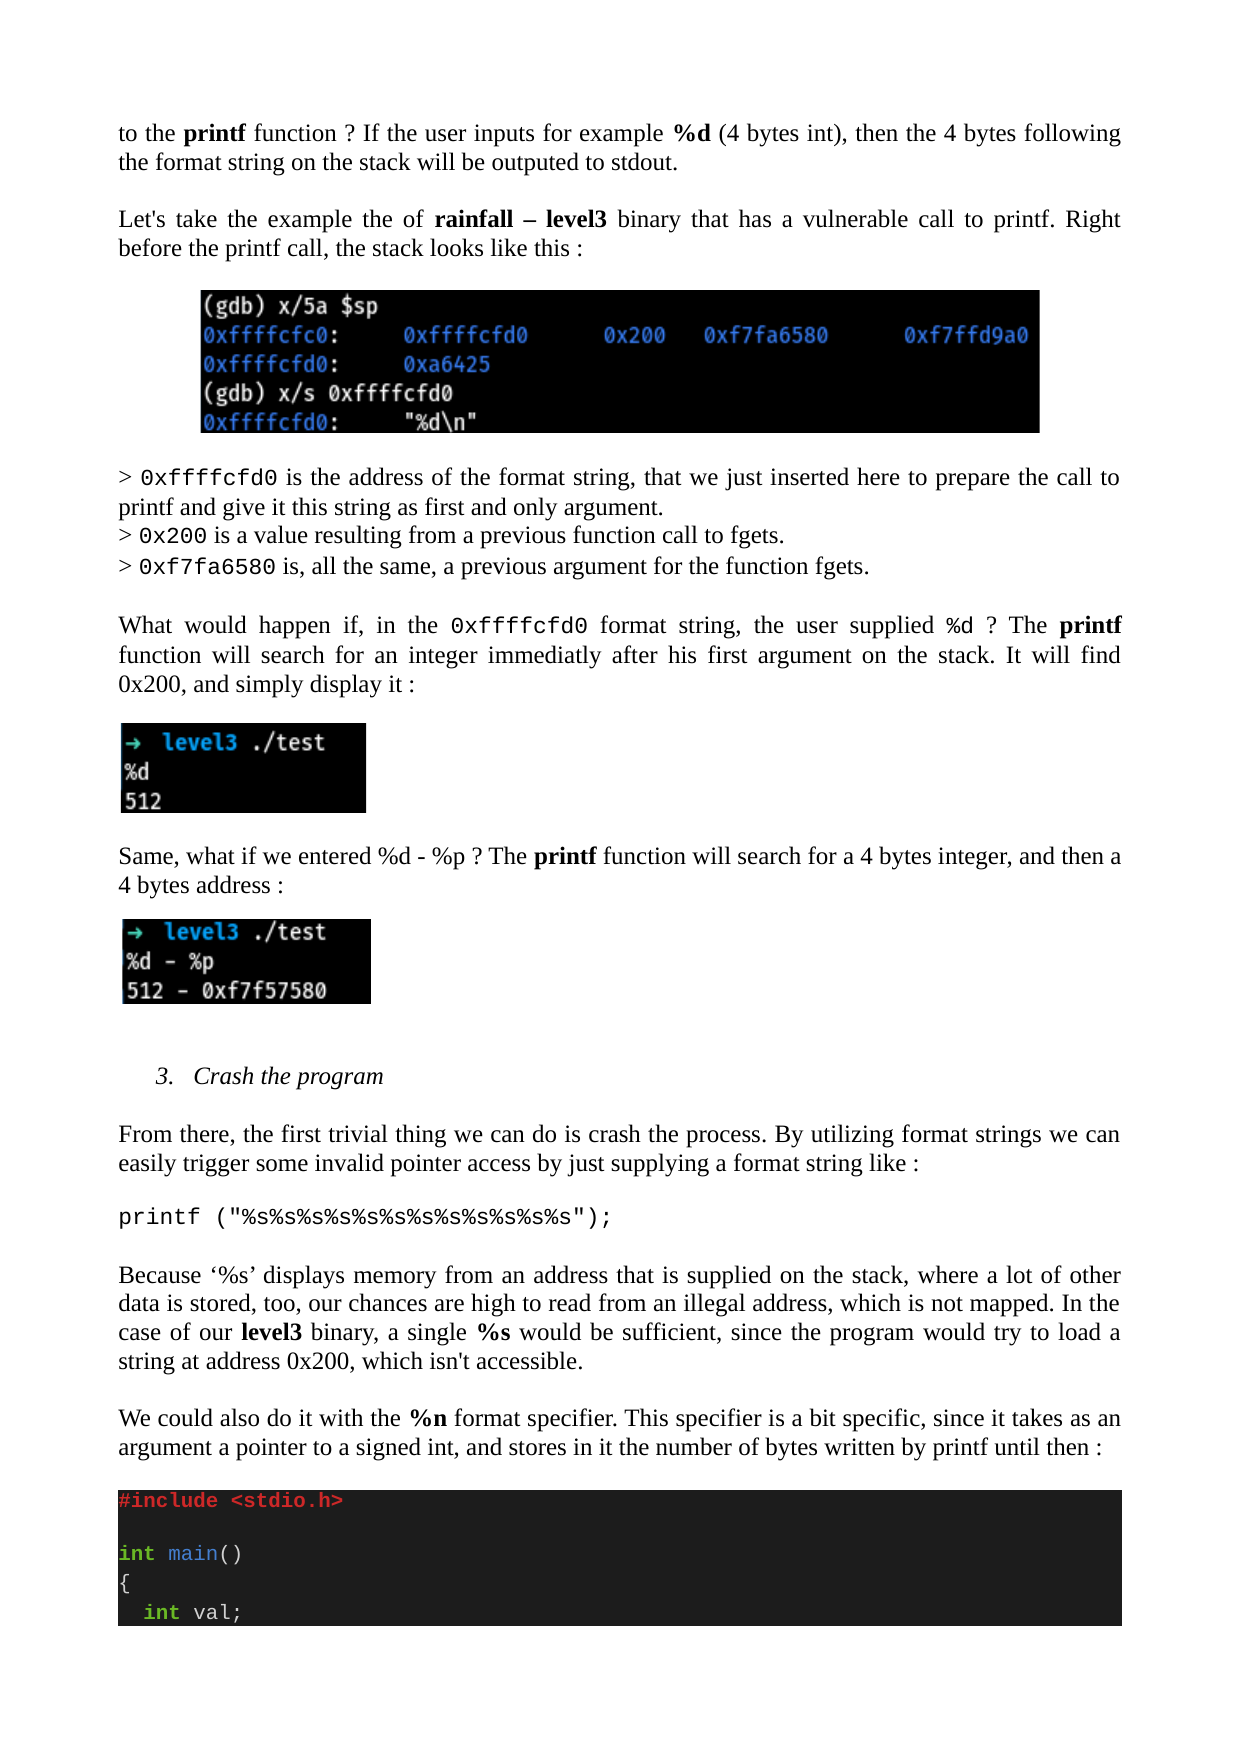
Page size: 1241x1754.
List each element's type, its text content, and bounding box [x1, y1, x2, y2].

text int main() [118, 1543, 1122, 1567]
text { [118, 1572, 1122, 1596]
text #include <stdio.h> [118, 1490, 1122, 1513]
list Crash the program [156, 1061, 1122, 1090]
text int val; [118, 1602, 1122, 1626]
text What would happen if, in the 0xffffcfd0 format string, the user supplied %d ? The printf function will search for an integer immediatly after his first argument on the stack. It will find 0x200, and simply display it : [118, 610, 1122, 697]
text From there, the first trivial thing we can do is crash the process. By utilizing format strings we can easily trigger some invalid pointer access by just supplying a format string like : [118, 1119, 1122, 1176]
text to the printf function ? If the user inputs for example %d (4 bytes int), then the 4 bytes following the format string on the stack will be outputed to stdout. [118, 118, 1122, 176]
text Because ‘%s’ displays memory from an address that is supplied on the stack, where a lot of other data is stored, too, our chances are high to read from an illegal address, which is not mapped. In the case of our level3 binary, a single %s would be sufficient, since the program would try to load a string at address 0x200, which isn't accessible. [118, 1260, 1122, 1375]
text Same, what if we entered %d - %p ? The printf function will search for a 4 bytes integer, and then a 4 bytes address : [118, 841, 1122, 898]
text > 0x200 is a value resulting from a previous function call to fgets. [118, 521, 1122, 551]
text printf ("%s%s%s%s%s%s%s%s%s%s%s%s"); [118, 1205, 1122, 1231]
text We could also do it with the %n format specifier. This specifier is a bit specific, since it takes as an argument a pointer to a signed int, and stores in it the number of bytes written by printf until then : [118, 1403, 1122, 1461]
text > 0xffffcfd0 is the address of the format string, that we just inserted here to prepare the call to printf and give it this string as first and only argument. [118, 462, 1122, 521]
text > 0xf7fa6580 is, all the same, a previous argument for the function fgets. [118, 551, 1122, 581]
text Let's take the example the of rainfall – level3 binary that has a vulnerable call to printf. Right before the printf call, the stack looks like this : [118, 204, 1122, 262]
